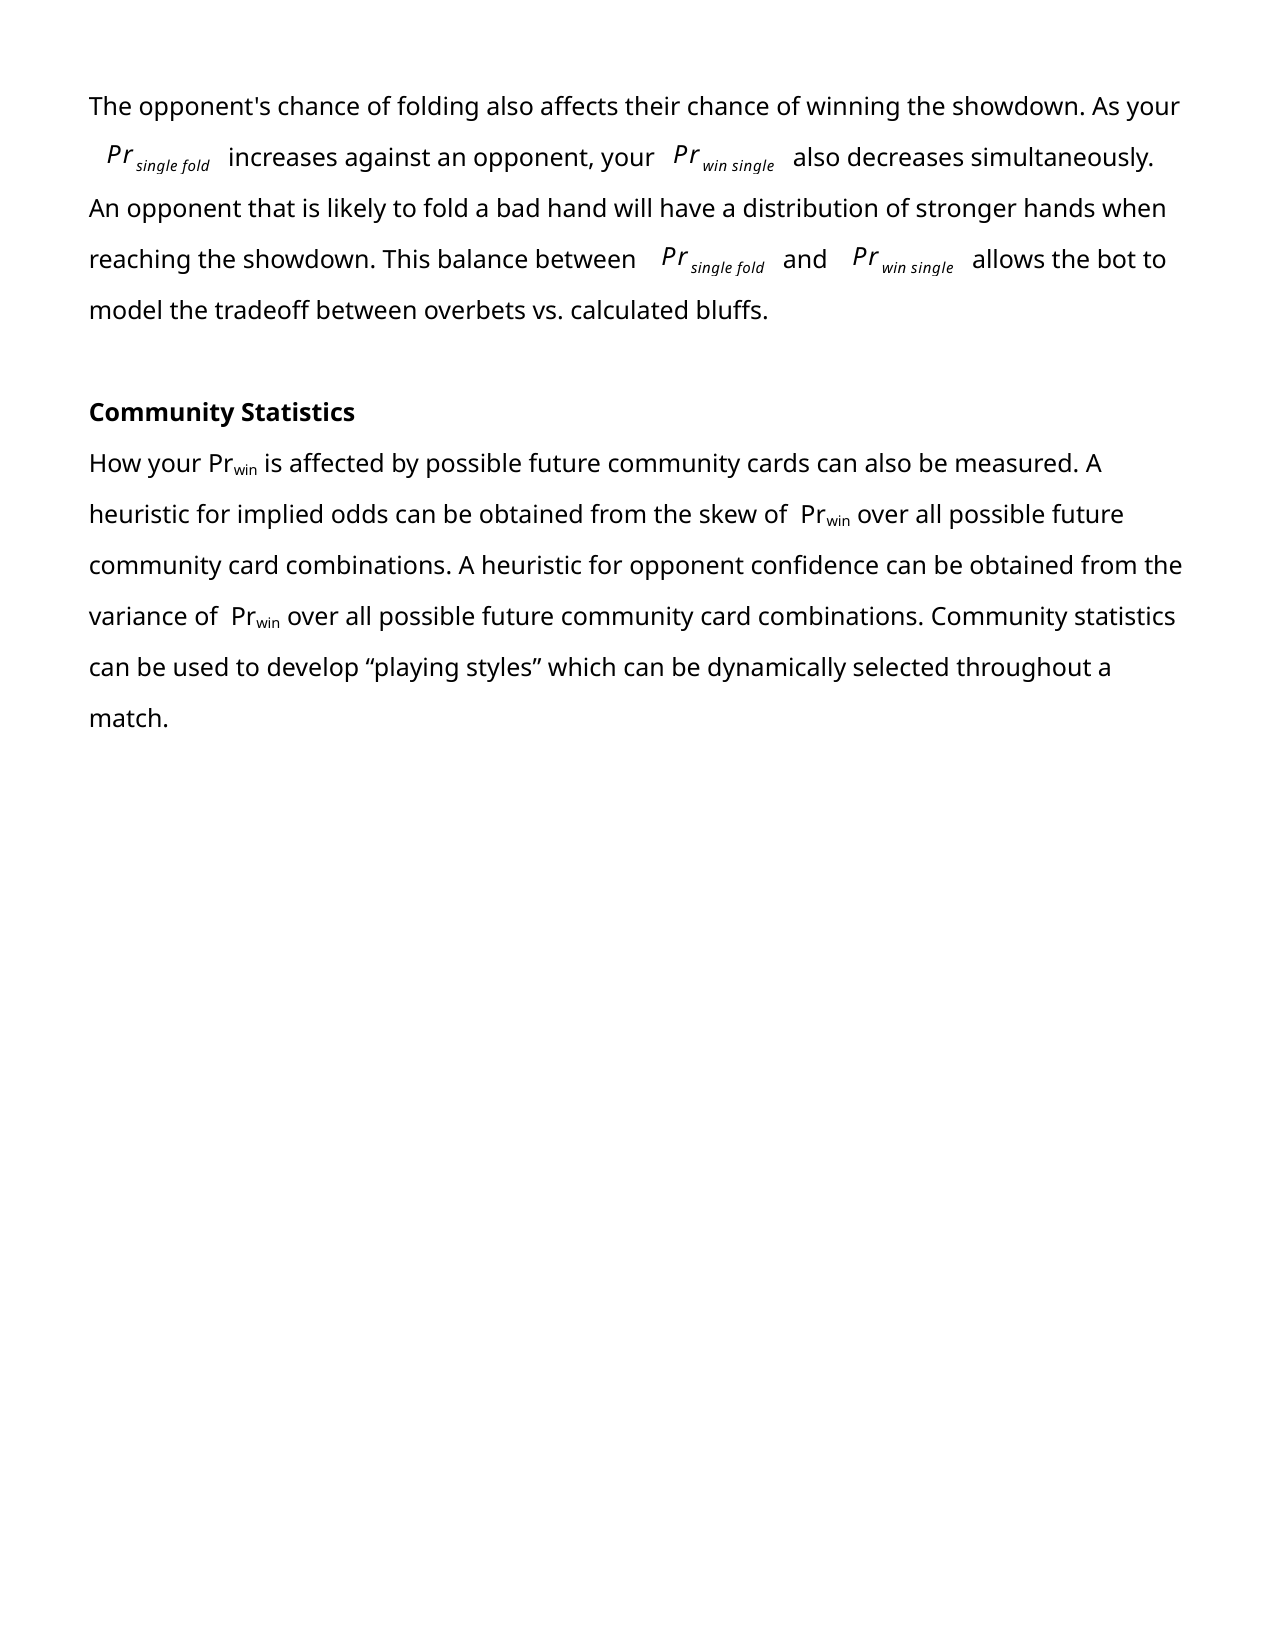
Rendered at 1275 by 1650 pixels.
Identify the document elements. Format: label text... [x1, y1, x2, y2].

text The opponent's chance of folding also affects their chance of winning the showdown. As your increases against an opponent, youralso decreases simultaneously. An opponent that is likely to fold a bad hand will have a distribution of stronger hands when reaching the showdown. This balance between and allows the bot to model the tradeoff between overbets vs. calculated bluffs. [88, 88, 1186, 327]
text How your Prwin is affected by possible future community cards can also be measured. A heuristic for implied odds can be obtained from the skew of Prwin over all possible future community card combinations. A heuristic for opponent confidence can be obtained from the variance of Prwin over all possible future community card combinations. Community statistics can be used to develop “playing styles” which can be dynamically selected throughout a match. [88, 446, 1186, 735]
text Community Statistics [88, 395, 1186, 429]
